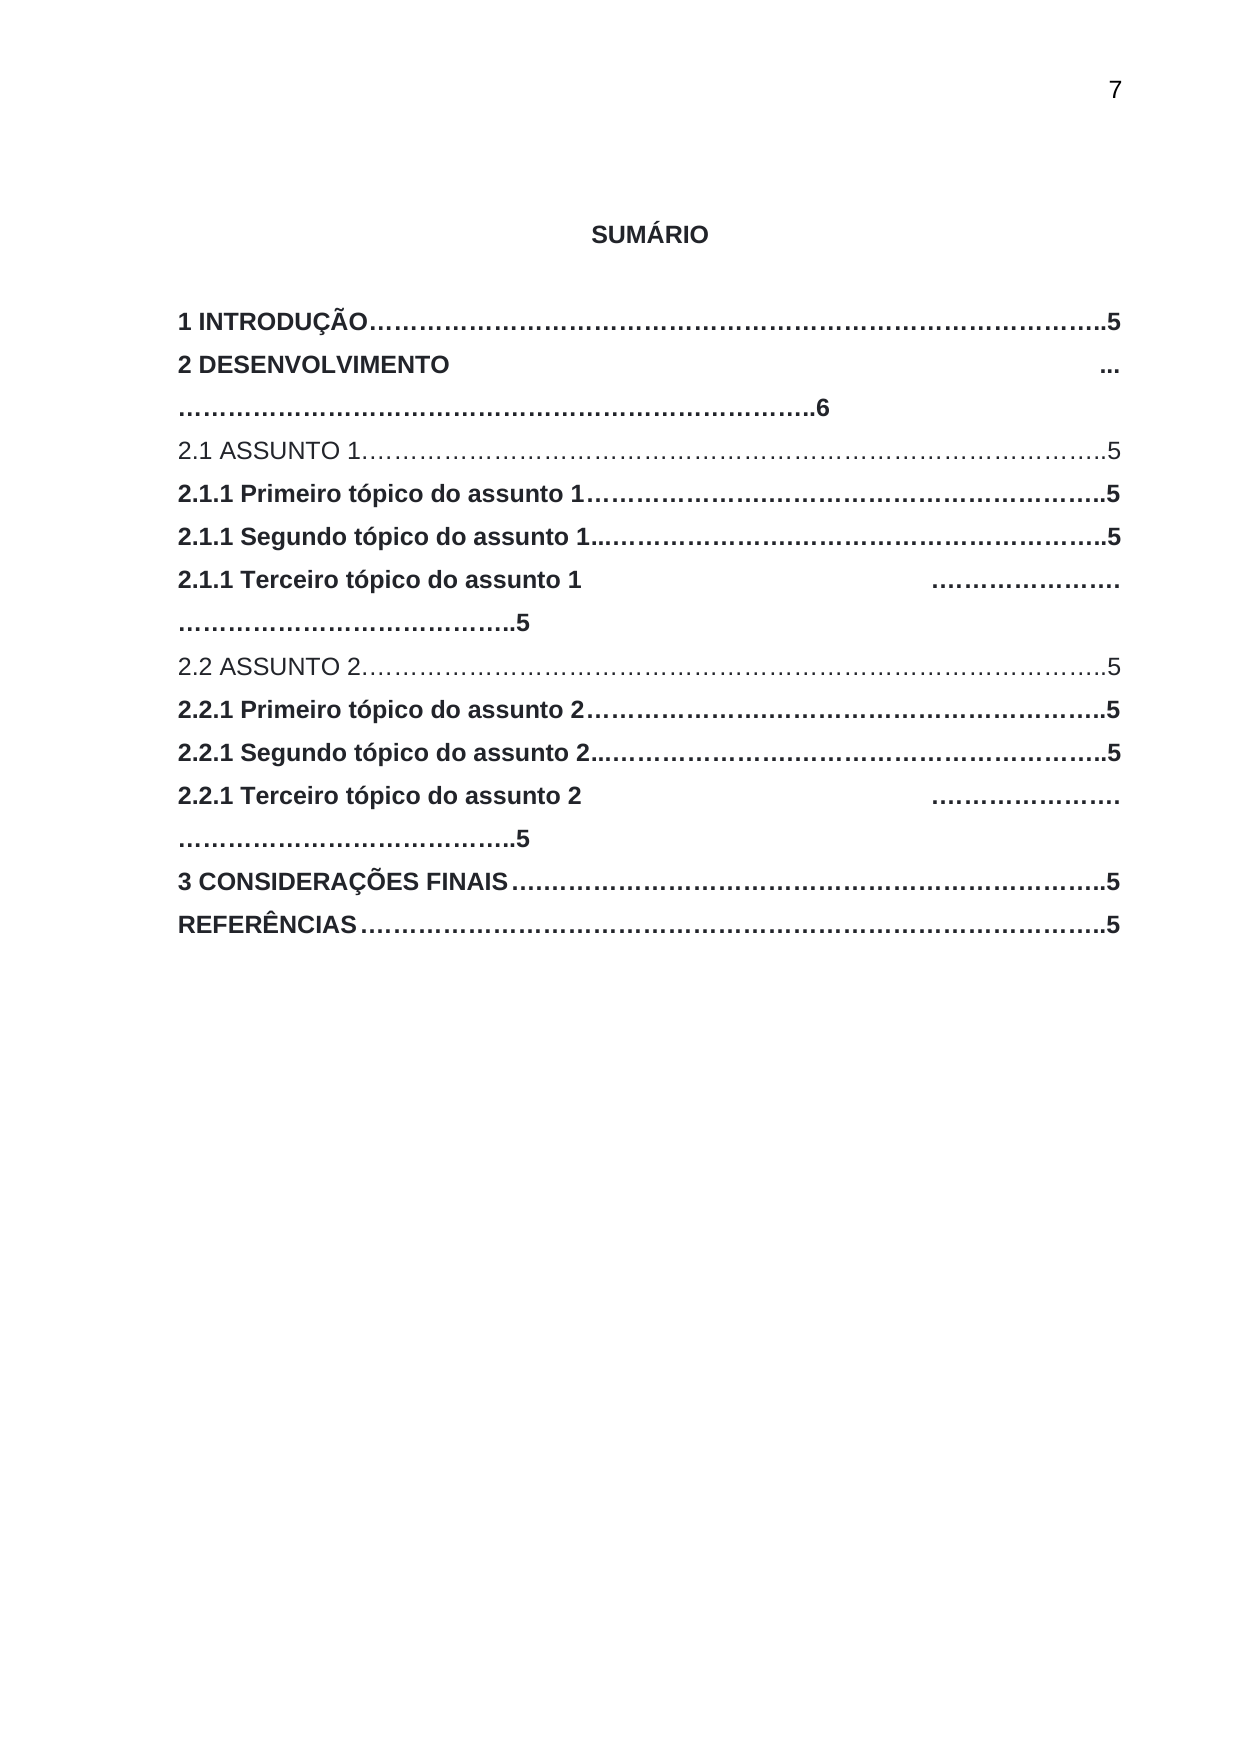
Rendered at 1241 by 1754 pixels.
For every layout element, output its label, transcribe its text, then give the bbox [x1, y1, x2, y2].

text 2.2.1 Segundo tópico do assunto 2 ...………………….………………………………..5 [177, 738, 1122, 766]
text 2.1.1 Terceiro tópico do assunto 1 .………………….…………………………………..5 [177, 565, 1122, 637]
text 2.1 ASSUNTO 1 .……………………………………………………………………………..5 [177, 436, 1122, 464]
text 2 DESENVOLVIMENTO ...…………………………………………………………………..6 [177, 349, 1122, 421]
text 2.1.1 Segundo tópico do assunto 1 ...………………….………………………………..5 [177, 522, 1122, 551]
text 2.2 ASSUNTO 2 .……………………………………………………………………………..5 [177, 651, 1122, 680]
text 2.2.1 Terceiro tópico do assunto 2 .………………….…………………………………..5 [177, 781, 1122, 853]
text 2.1.1 Primeiro tópico do assunto 1 ………………….…………………………………..5 [177, 479, 1122, 508]
text 1 INTRODUÇÃO ……………………………………………………………………………..5 [177, 306, 1122, 335]
text 2.2.1 Primeiro tópico do assunto 2 ………………….…………………………………..5 [177, 694, 1122, 723]
text REFERÊNCIAS .……………………………………………………………………………..5 [177, 910, 1122, 939]
text SUMÁRIO [177, 220, 1122, 249]
text 3 CONSIDERAÇÕES FINAIS ….…………………………………………………………..5 [177, 867, 1122, 896]
